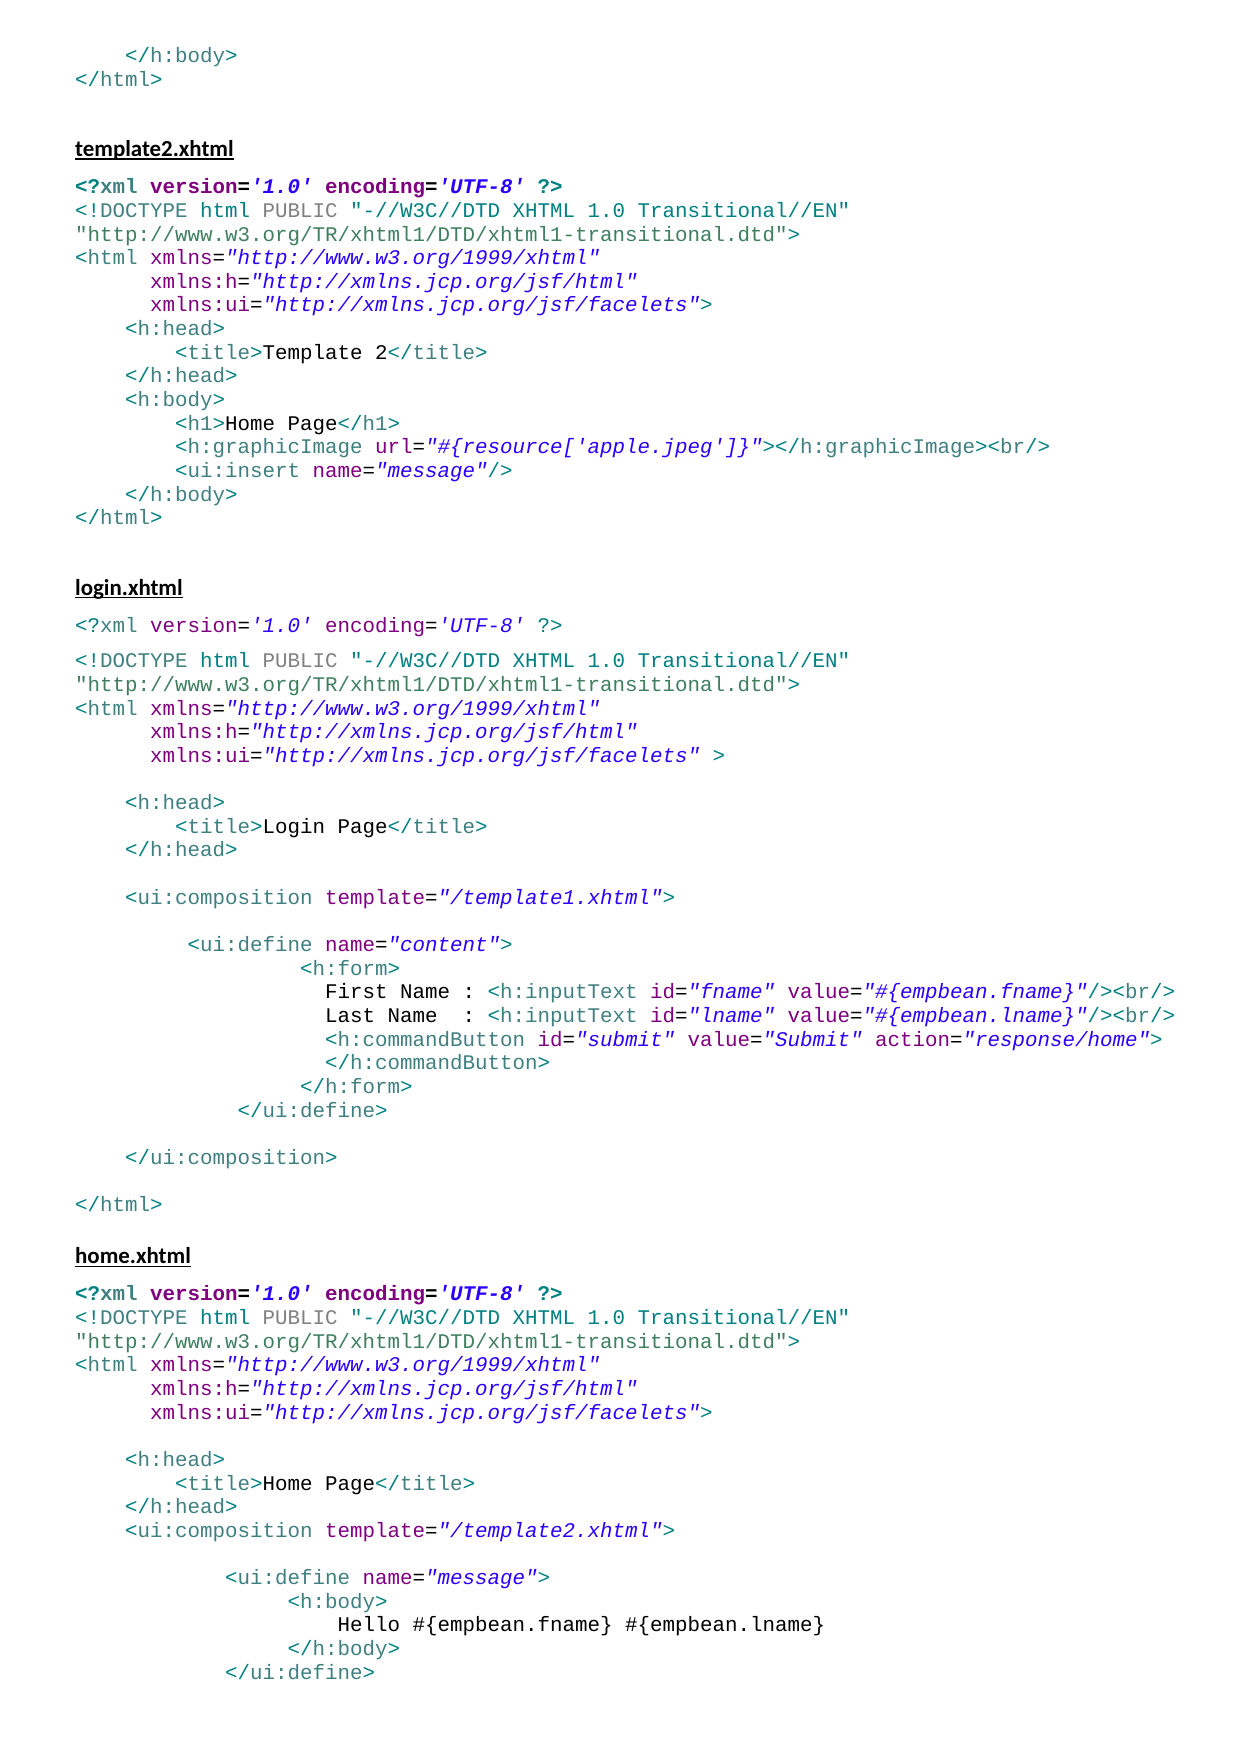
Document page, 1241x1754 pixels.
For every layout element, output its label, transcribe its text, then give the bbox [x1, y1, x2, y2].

text </h:body> [75, 1638, 1195, 1662]
text <!DOCTYPE html PUBLIC "-//W3C//DTD XHTML 1.0 Transitional//EN" "http://www.w3.org/TR/xhtml1/DTD/xhtml1-transitional.dtd"> [75, 200, 1195, 247]
text xmlns:h="http://xmlns.jcp.org/jsf/html" [75, 1378, 1195, 1402]
text <html xmlns="http://www.w3.org/1999/xhtml" [75, 1354, 1195, 1378]
text <ui:composition template="/template1.xhtml"> [75, 887, 1195, 910]
text <!DOCTYPE html PUBLIC "-//W3C//DTD XHTML 1.0 Transitional//EN" "http://www.w3.org/TR/xhtml1/DTD/xhtml1-transitional.dtd"> [75, 1307, 1195, 1354]
text home.xhtml [75, 1241, 1195, 1269]
text Hello #{empbean.fname} #{empbean.lname} [75, 1614, 1195, 1638]
text <h1>Home Page</h1> [75, 413, 1195, 436]
text </html> [75, 507, 1195, 531]
text <h:body> [75, 1591, 1195, 1614]
text <?xml version='1.0' encoding='UTF-8' ?> [75, 176, 1195, 200]
text <h:head> [75, 1449, 1195, 1473]
text </h:head> [75, 839, 1195, 863]
text <ui:define name="message"> [75, 1567, 1195, 1591]
text </h:body> [75, 484, 1195, 507]
text </html> [75, 69, 1195, 92]
text </h:head> [75, 365, 1195, 389]
text xmlns:ui="http://xmlns.jcp.org/jsf/facelets"> [75, 1402, 1195, 1425]
text <h:head> [75, 318, 1195, 342]
text First Name : <h:inputText id="fname" value="#{empbean.fname}"/><br/> [75, 981, 1195, 1005]
text <html xmlns="http://www.w3.org/1999/xhtml" [75, 247, 1195, 271]
text <ui:composition template="/template2.xhtml"> [75, 1520, 1195, 1543]
text <?xml version='1.0' encoding='UTF-8' ?> [75, 615, 1195, 638]
text Last Name : <h:inputText id="lname" value="#{empbean.lname}"/><br/> [75, 1005, 1195, 1029]
text <html xmlns="http://www.w3.org/1999/xhtml" [75, 698, 1195, 721]
text </html> [75, 1194, 1195, 1218]
text <ui:insert name="message"/> [75, 460, 1195, 484]
text <title>Template 2</title> [75, 342, 1195, 365]
text xmlns:h="http://xmlns.jcp.org/jsf/html" [75, 271, 1195, 294]
text template2.xhtml [75, 134, 1195, 162]
text <h:graphicImage url="#{resource['apple.jpeg']}"></h:graphicImage><br/> [75, 436, 1195, 460]
text <title>Home Page</title> [75, 1473, 1195, 1496]
text </ui:composition> [75, 1147, 1195, 1171]
text login.xhtml [75, 573, 1195, 601]
text <ui:define name="content"> [75, 934, 1195, 958]
text <title>Login Page</title> [75, 816, 1195, 839]
text </h:form> [75, 1076, 1195, 1099]
text xmlns:h="http://xmlns.jcp.org/jsf/html" [75, 721, 1195, 745]
text xmlns:ui="http://xmlns.jcp.org/jsf/facelets" > [75, 745, 1195, 768]
text </h:commandButton> [75, 1052, 1195, 1076]
text </h:head> [75, 1496, 1195, 1520]
text <h:head> [75, 792, 1195, 816]
text <h:body> [75, 389, 1195, 413]
text </ui:define> [75, 1662, 1195, 1685]
text <?xml version='1.0' encoding='UTF-8' ?> [75, 1283, 1195, 1307]
text xmlns:ui="http://xmlns.jcp.org/jsf/facelets"> [75, 294, 1195, 318]
text <!DOCTYPE html PUBLIC "-//W3C//DTD XHTML 1.0 Transitional//EN" "http://www.w3.org/TR/xhtml1/DTD/xhtml1-transitional.dtd"> [75, 650, 1195, 698]
text </h:body> [75, 45, 1195, 69]
text <h:form> [75, 958, 1195, 981]
text <h:commandButton id="submit" value="Submit" action="response/home"> [75, 1029, 1195, 1052]
text </ui:define> [75, 1099, 1195, 1123]
